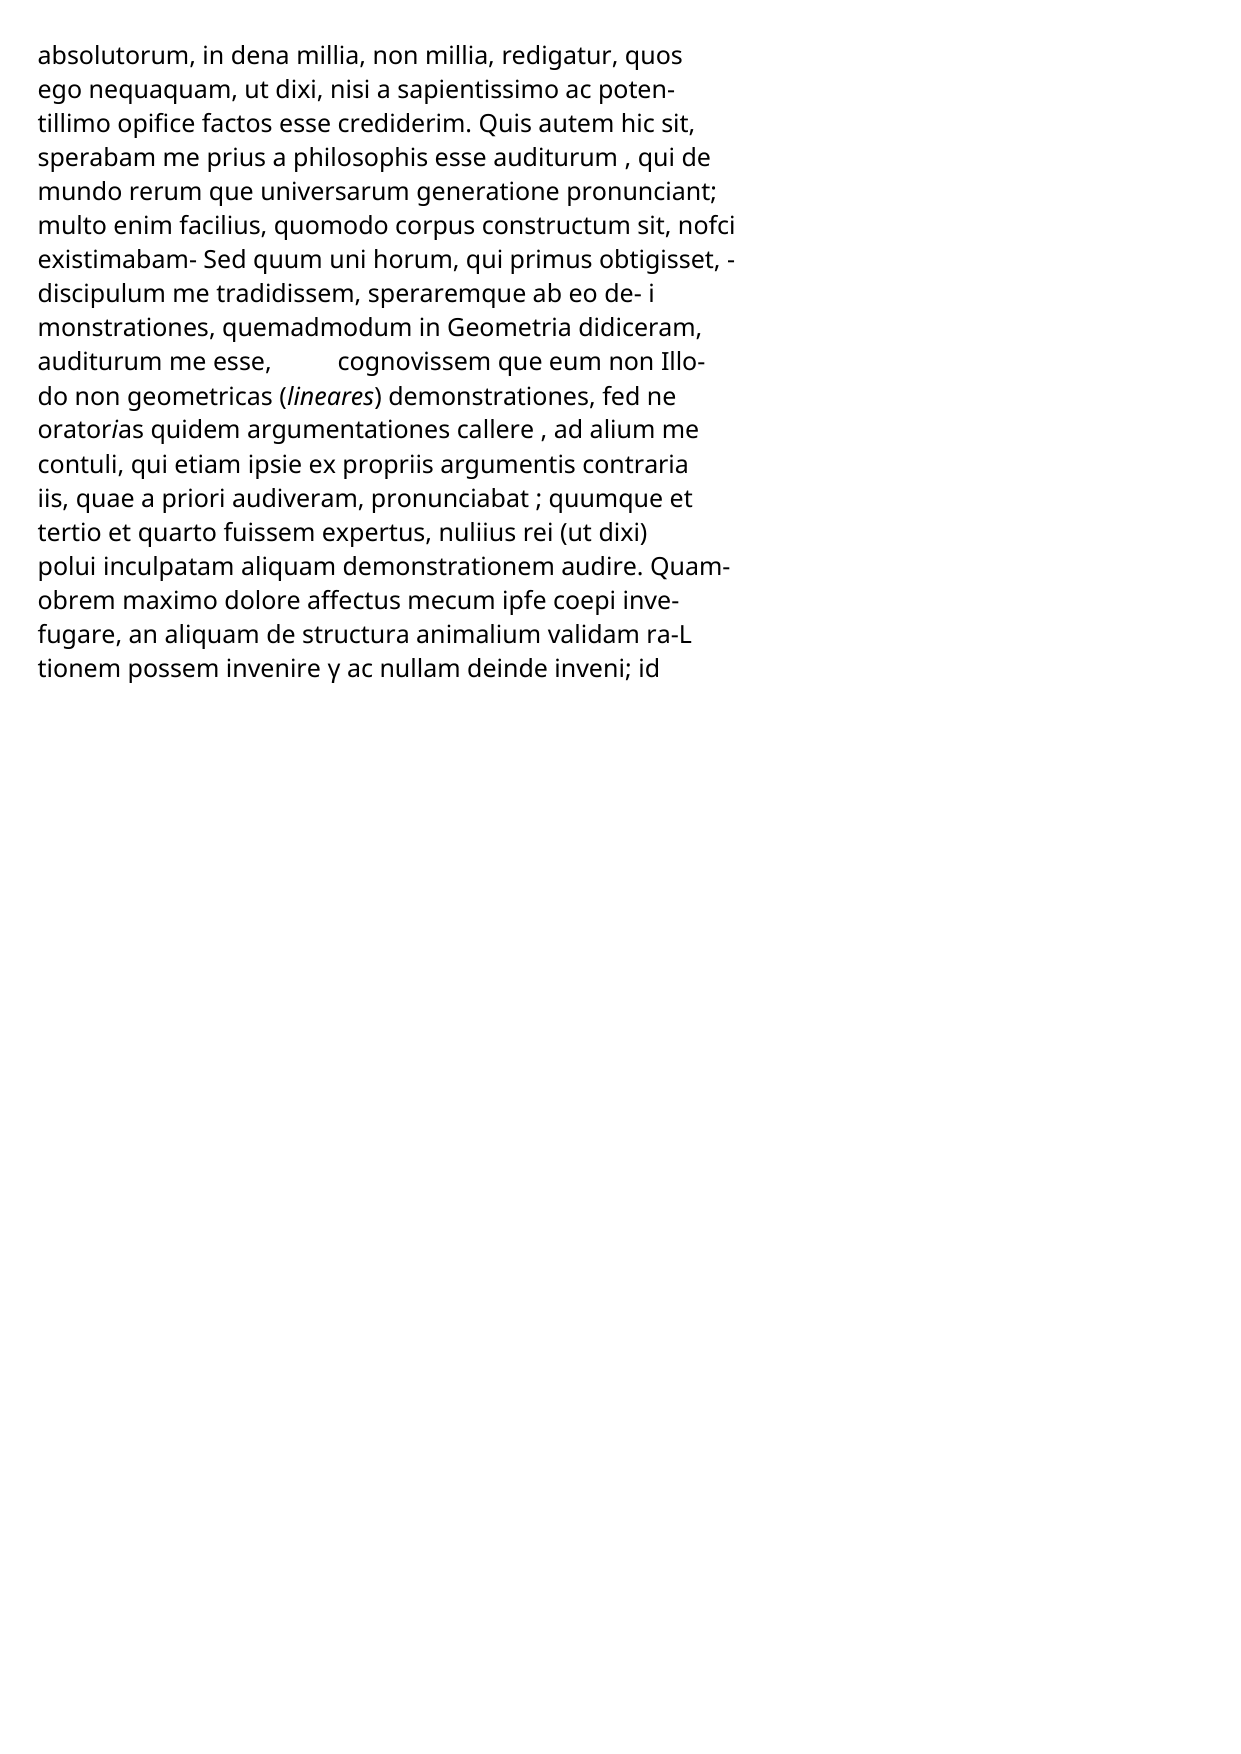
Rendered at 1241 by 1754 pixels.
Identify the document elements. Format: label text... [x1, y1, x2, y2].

text absolutorum, in dena millia, non millia, redigatur, quos ego nequaquam, ut dixi, nisi a sapientissimo ac poten- tillimo opifice factos esse crediderim. Quis autem hic sit, sperabam me prius a philosophis esse auditurum , qui de mundo rerum que universarum generatione pronunciant; multo enim facilius, quomodo corpus constructum sit, nofci existimabam- Sed quum uni horum, qui primus obtigisset, - discipulum me tradidissem, speraremque ab eo de- i monstrationes, quemadmodum in Geometria didiceram, auditurum me esse, cognovissem que eum non Illo- [37, 37, 1203, 378]
text do non geometricas (lineares) demonstrationes, fed ne oratorias quidem argumentationes callere , ad alium me contuli, qui etiam ipsie ex propriis argumentis contraria iis, quae a priori audiveram, pronunciabat ; quumque et tertio et quarto fuissem expertus, nuliius rei (ut dixi) polui inculpatam aliquam demonstrationem audire. Quam- obrem maximo dolore affectus mecum ipfe coepi inve- fugare, an aliquam de structura animalium validam ra-L tionem possem invenire γ ac nullam deinde inveni; id [37, 378, 1203, 685]
